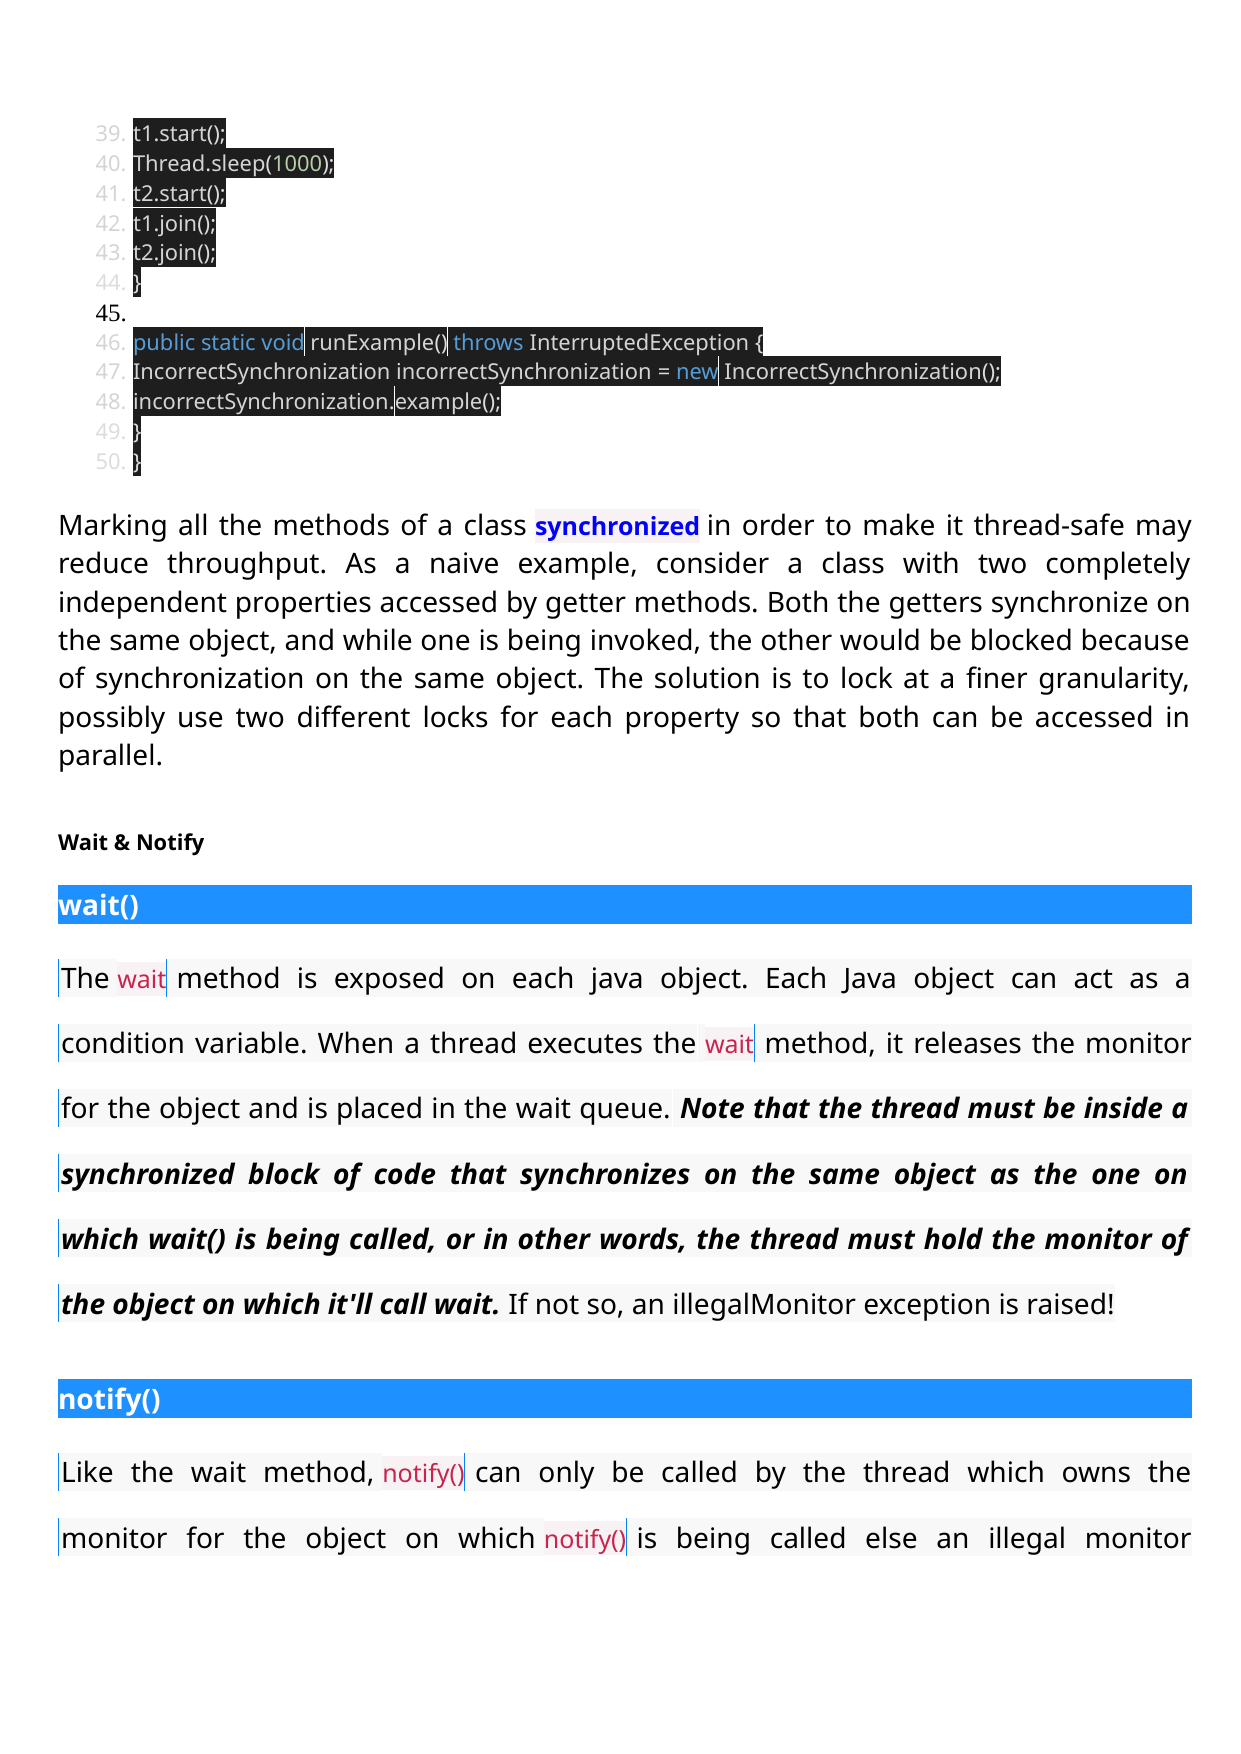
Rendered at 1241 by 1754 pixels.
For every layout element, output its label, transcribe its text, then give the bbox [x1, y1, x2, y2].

list t2.start(); [95, 178, 1192, 207]
subtitle notify() [58, 1379, 1192, 1418]
list } [95, 446, 1192, 476]
list t1.start(); [95, 118, 1192, 148]
list incorrectSynchronization.example(); [95, 386, 1192, 416]
subtitle wait() [58, 885, 1192, 924]
text Marking all the methods of a class synchronized in order to make it thread-safe may reduce throughput. As a naive example, consider a class with two completely independent properties accessed by getter methods. Both the getters synchronize on the same object, and while one is being invoked, the other would be blocked because of synchronization on the same object. The solution is to lock at a finer granularity, possibly use two different locks for each property so that both can be accessed in parallel. [58, 505, 1192, 774]
list t1.join(); [95, 207, 1192, 237]
subtitle Wait & Notify [58, 827, 1192, 857]
list public static void runExample() throws InterruptedException { [95, 327, 1192, 356]
list } [95, 416, 1192, 446]
text Like the wait method, notify() can only be called by the thread which owns the monitor for the object on which notify() is being called else an illegal monitor [58, 1453, 1192, 1556]
text The wait method is exposed on each java object. Each Java object can act as a condition variable. When a thread executes the wait method, it releases the monitor for the object and is placed in the wait queue. Note that the thread must be inside a synchronized block of code that synchronizes on the same object as the one on which wait() is being called, or in other words, the thread must hold the monitor of the object on which it'll call wait. If not so, an illegalMonitor exception is raised! [58, 959, 1192, 1322]
list } [95, 267, 1192, 297]
list IncorrectSynchronization incorrectSynchronization = new IncorrectSynchronization(); [95, 356, 1192, 386]
list t2.join(); [95, 237, 1192, 267]
list Thread.sleep(1000); [95, 148, 1192, 178]
